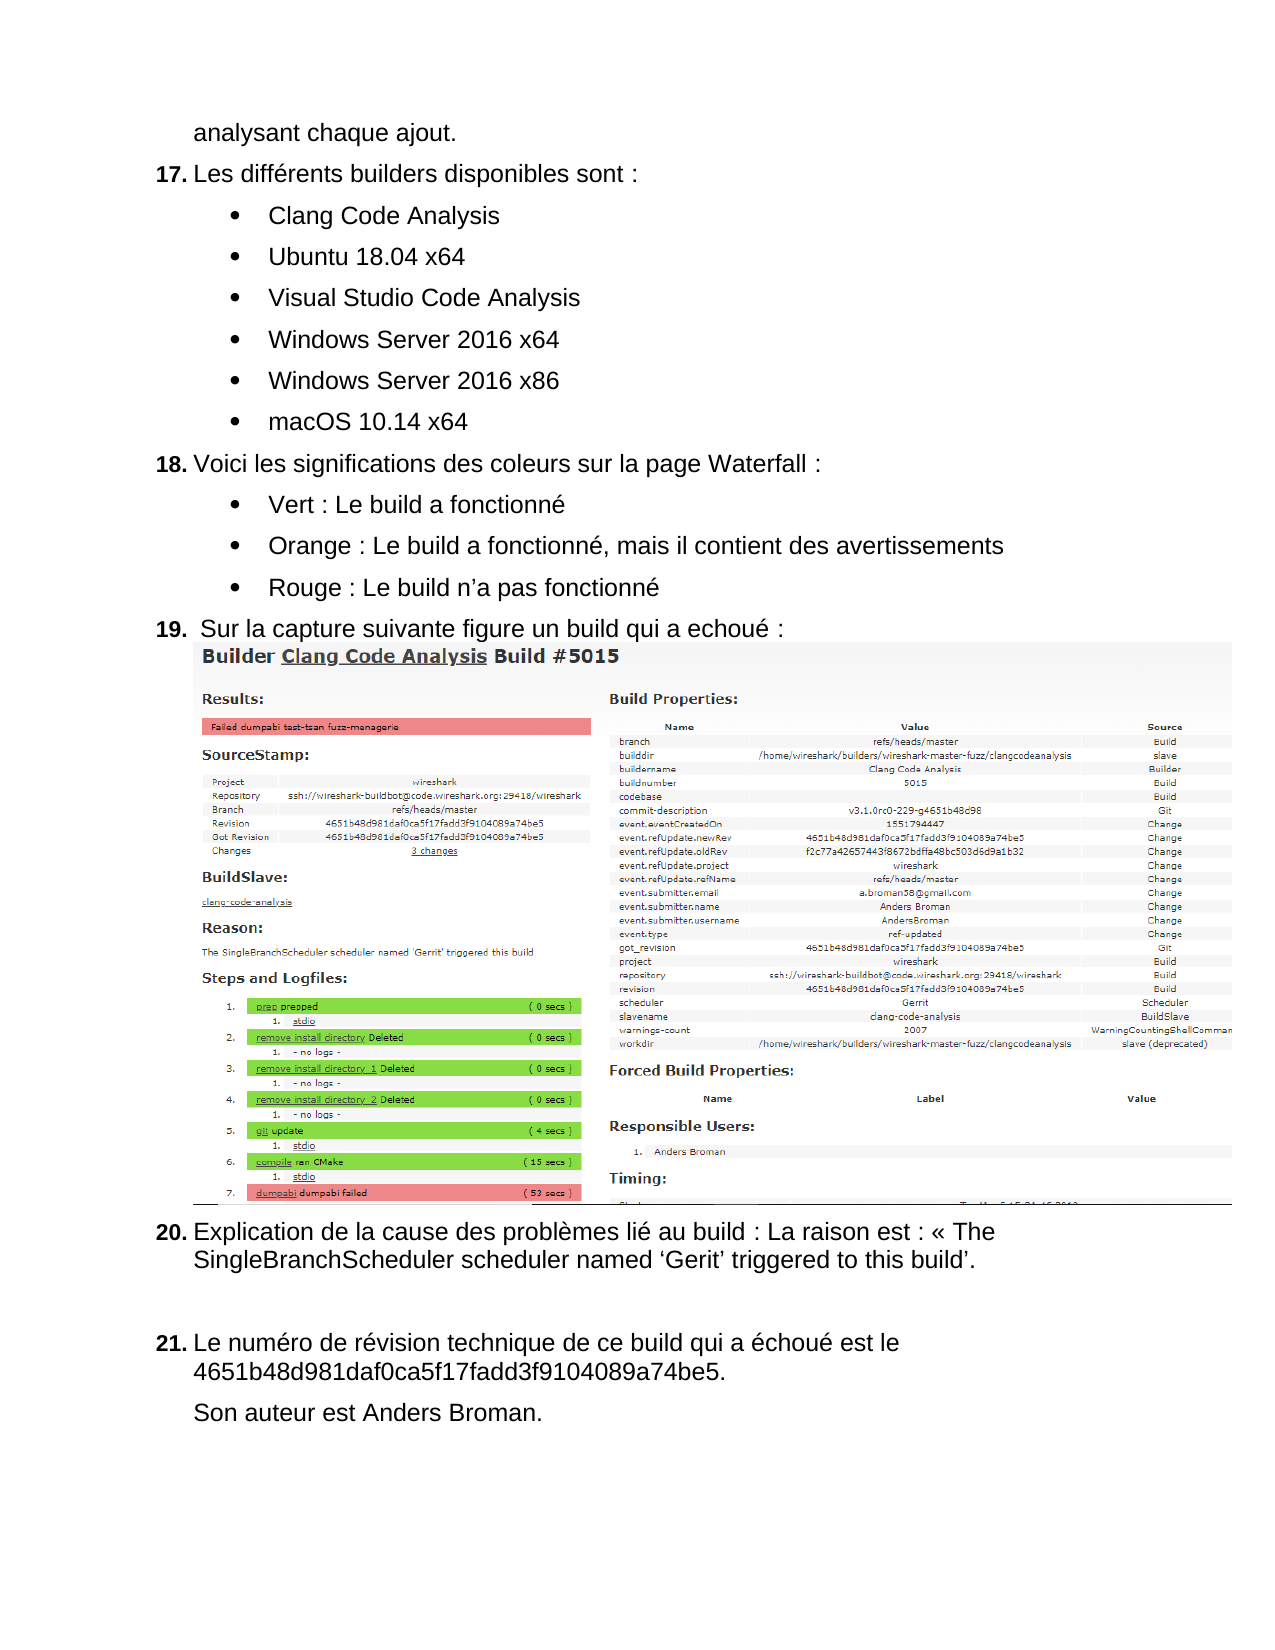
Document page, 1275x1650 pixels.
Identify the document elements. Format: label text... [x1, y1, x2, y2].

list Sur la capture suivante figure un build qui a echoué : [156, 614, 1157, 1204]
list Windows Server 2016 x64 [231, 325, 1157, 353]
list Clang Code Analysis [231, 201, 1157, 229]
list Le numéro de révision technique de ce build qui a échoué est le 4651b48d981daf0ca5f17fadd3f9104089a74be5. [156, 1328, 1157, 1385]
list Rouge : Le build n’a pas fonctionné [231, 573, 1157, 602]
list Orange : Le build a fonctionné, mais il contient des avertissements [231, 531, 1157, 560]
text Son auteur est Anders Broman. [193, 1398, 1157, 1427]
list Vert : Le build a fonctionné [231, 490, 1157, 519]
list analysant chaque ajout. [156, 118, 1157, 147]
list Ubuntu 18.04 x64 [231, 242, 1157, 271]
list Visual Studio Code Analysis [231, 283, 1157, 312]
list macOS 10.14 x64 [231, 407, 1157, 436]
list Les différents builders disponibles sont : [156, 159, 1157, 188]
list Voici les significations des coleurs sur la page Waterfall : [156, 449, 1157, 477]
list Explication de la cause des problèmes lié au build : La raison est : « The SingleBranchScheduler scheduler named ‘Gerit’ triggered to this build’. [156, 1217, 1157, 1274]
list Windows Server 2016 x86 [231, 366, 1157, 395]
